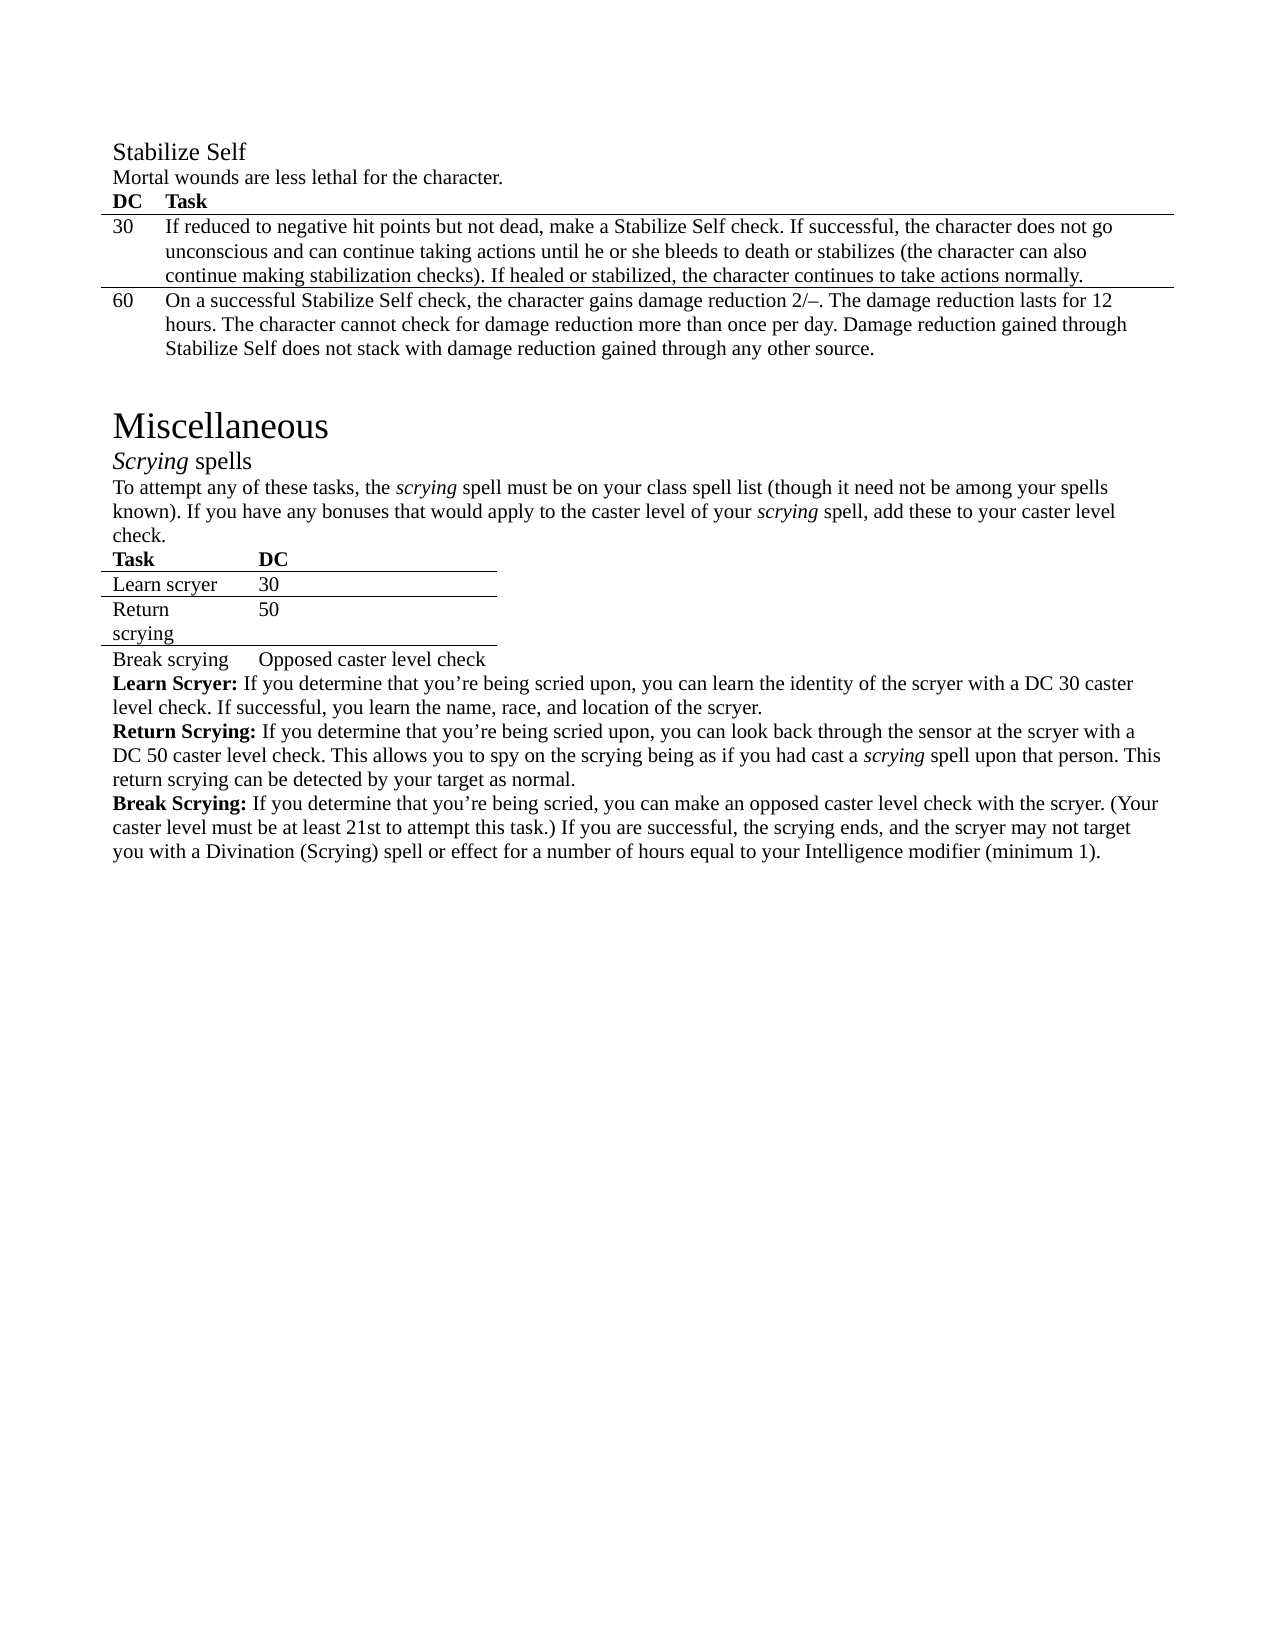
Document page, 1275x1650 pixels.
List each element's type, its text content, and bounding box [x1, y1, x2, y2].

table_cell 60 [101, 288, 154, 360]
subtitle Miscellaneous [112, 403, 1162, 446]
subtitle Stabilize Self [112, 137, 1162, 165]
text Break Scrying: If you determine that you’re being scried, you can make an opposed caster level check with the scryer. (Your caster level must be at least 21st to attempt this task.) If you are successful, the scrying ends, and the scryer may not target you with a Divination (Scrying) spell or effect for a number of hours equal to your Intelligence modifier (minimum 1). [112, 791, 1162, 863]
table_cell Break scrying [101, 646, 247, 671]
text Return Scrying: If you determine that you’re being scried upon, you can look back through the sensor at the scryer with a DC 50 caster level check. This allows you to spy on the scrying being as if you had cast a scrying spell upon that person. This return scrying can be detected by your target as normal. [112, 719, 1162, 791]
table_cell 30 [247, 572, 497, 596]
text Mortal wounds are less lethal for the character. [112, 165, 1162, 189]
table_cell Opposed caster level check [247, 646, 497, 671]
table_cell 30 [101, 215, 154, 287]
table_cell Return scrying [101, 597, 247, 645]
table_cell 50 [247, 597, 497, 645]
table_header DC [101, 189, 154, 213]
table_cell If reduced to negative hit points but not dead, make a Stabilize Self check. If successful, the character does not go unconscious and can continue taking actions until he or she bleeds to death or stabilizes (the character can also continue making stabilization checks). If healed or stabilized, the character continues to take actions normally. [154, 215, 1174, 287]
table_header Task [154, 189, 1174, 213]
table_cell On a successful Stabilize Self check, the character gains damage reduction 2/–. The damage reduction lasts for 12 hours. The character cannot check for damage reduction more than once per day. Damage reduction gained through Stabilize Self does not stack with damage reduction gained through any other source. [154, 288, 1174, 360]
table_header DC [247, 547, 497, 571]
table_header Task [101, 547, 247, 571]
text Learn Scryer: If you determine that you’re being scried upon, you can learn the identity of the scryer with a DC 30 caster level check. If successful, you learn the name, race, and location of the scryer. [112, 671, 1162, 719]
text To attempt any of these tasks, the scrying spell must be on your class spell list (though it need not be among your spells known). If you have any bonuses that would apply to the caster level of your scrying spell, add these to your caster level check. [112, 475, 1162, 547]
table_cell Learn scryer [101, 572, 247, 596]
text Scrying spells [112, 446, 1162, 475]
